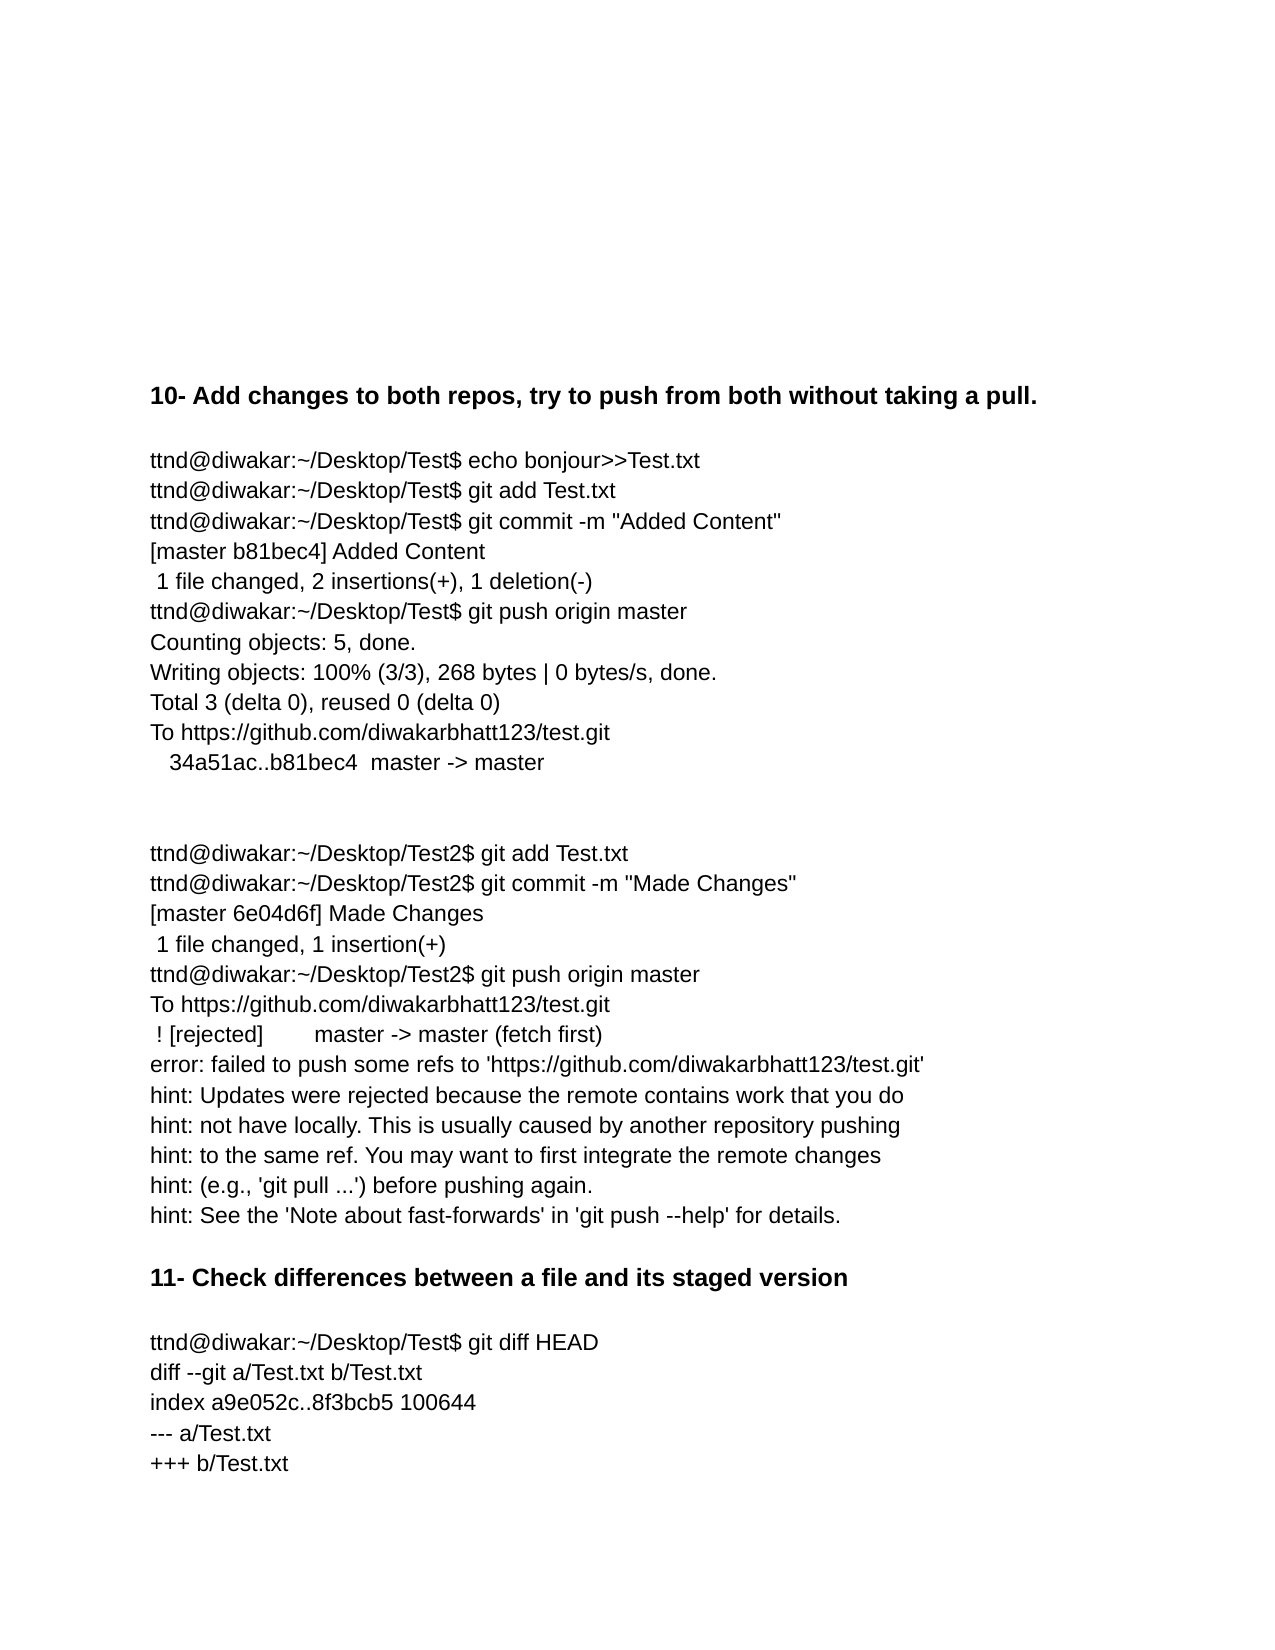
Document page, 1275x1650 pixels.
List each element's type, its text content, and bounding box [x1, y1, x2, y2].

text Counting objects: 5, done. [150, 628, 1125, 655]
text Total 3 (delta 0), reused 0 (delta 0) [150, 689, 1125, 715]
text hint: See the 'Note about fast-forwards' in 'git push --help' for details. [150, 1202, 1125, 1229]
text +++ b/Test.txt [150, 1450, 1125, 1476]
text ttnd@diwakar:~/Desktop/Test$ git add Test.txt [150, 477, 1125, 504]
text index a9e052c..8f3bcb5 100644 [150, 1389, 1125, 1416]
text ! [rejected] master -> master (fetch first) [150, 1021, 1125, 1047]
text Writing objects: 100% (3/3), 268 bytes | 0 bytes/s, done. [150, 659, 1125, 685]
text ttnd@diwakar:~/Desktop/Test2$ git push origin master [150, 961, 1125, 987]
text [master 6e04d6f] Made Changes [150, 900, 1125, 927]
text To https://github.com/diwakarbhatt123/test.git [150, 991, 1125, 1017]
text 11- Check differences between a file and its staged version [150, 1263, 1125, 1292]
text ttnd@diwakar:~/Desktop/Test$ git push origin master [150, 598, 1125, 624]
text hint: (e.g., 'git pull ...') before pushing again. [150, 1172, 1125, 1198]
text 1 file changed, 1 insertion(+) [150, 931, 1125, 957]
text 34a51ac..b81bec4 master -> master [150, 749, 1125, 776]
text ttnd@diwakar:~/Desktop/Test2$ git add Test.txt [150, 840, 1125, 866]
text diff --git a/Test.txt b/Test.txt [150, 1359, 1125, 1385]
text ttnd@diwakar:~/Desktop/Test$ echo bonjour>>Test.txt [150, 447, 1125, 473]
text [master b81bec4] Added Content [150, 538, 1125, 564]
text To https://github.com/diwakarbhatt123/test.git [150, 719, 1125, 745]
text hint: not have locally. This is usually caused by another repository pushing [150, 1112, 1125, 1138]
text 1 file changed, 2 insertions(+), 1 deletion(-) [150, 568, 1125, 594]
text hint: to the same ref. You may want to first integrate the remote changes [150, 1142, 1125, 1168]
text --- a/Test.txt [150, 1419, 1125, 1446]
text hint: Updates were rejected because the remote contains work that you do [150, 1082, 1125, 1108]
text ttnd@diwakar:~/Desktop/Test2$ git commit -m "Made Changes" [150, 870, 1125, 896]
text 10- Add changes to both repos, try to push from both without taking a pull. [150, 381, 1125, 410]
text ttnd@diwakar:~/Desktop/Test$ git diff HEAD [150, 1329, 1125, 1355]
text error: failed to push some refs to 'https://github.com/diwakarbhatt123/test.git' [150, 1051, 1125, 1078]
text ttnd@diwakar:~/Desktop/Test$ git commit -m "Added Content" [150, 508, 1125, 534]
